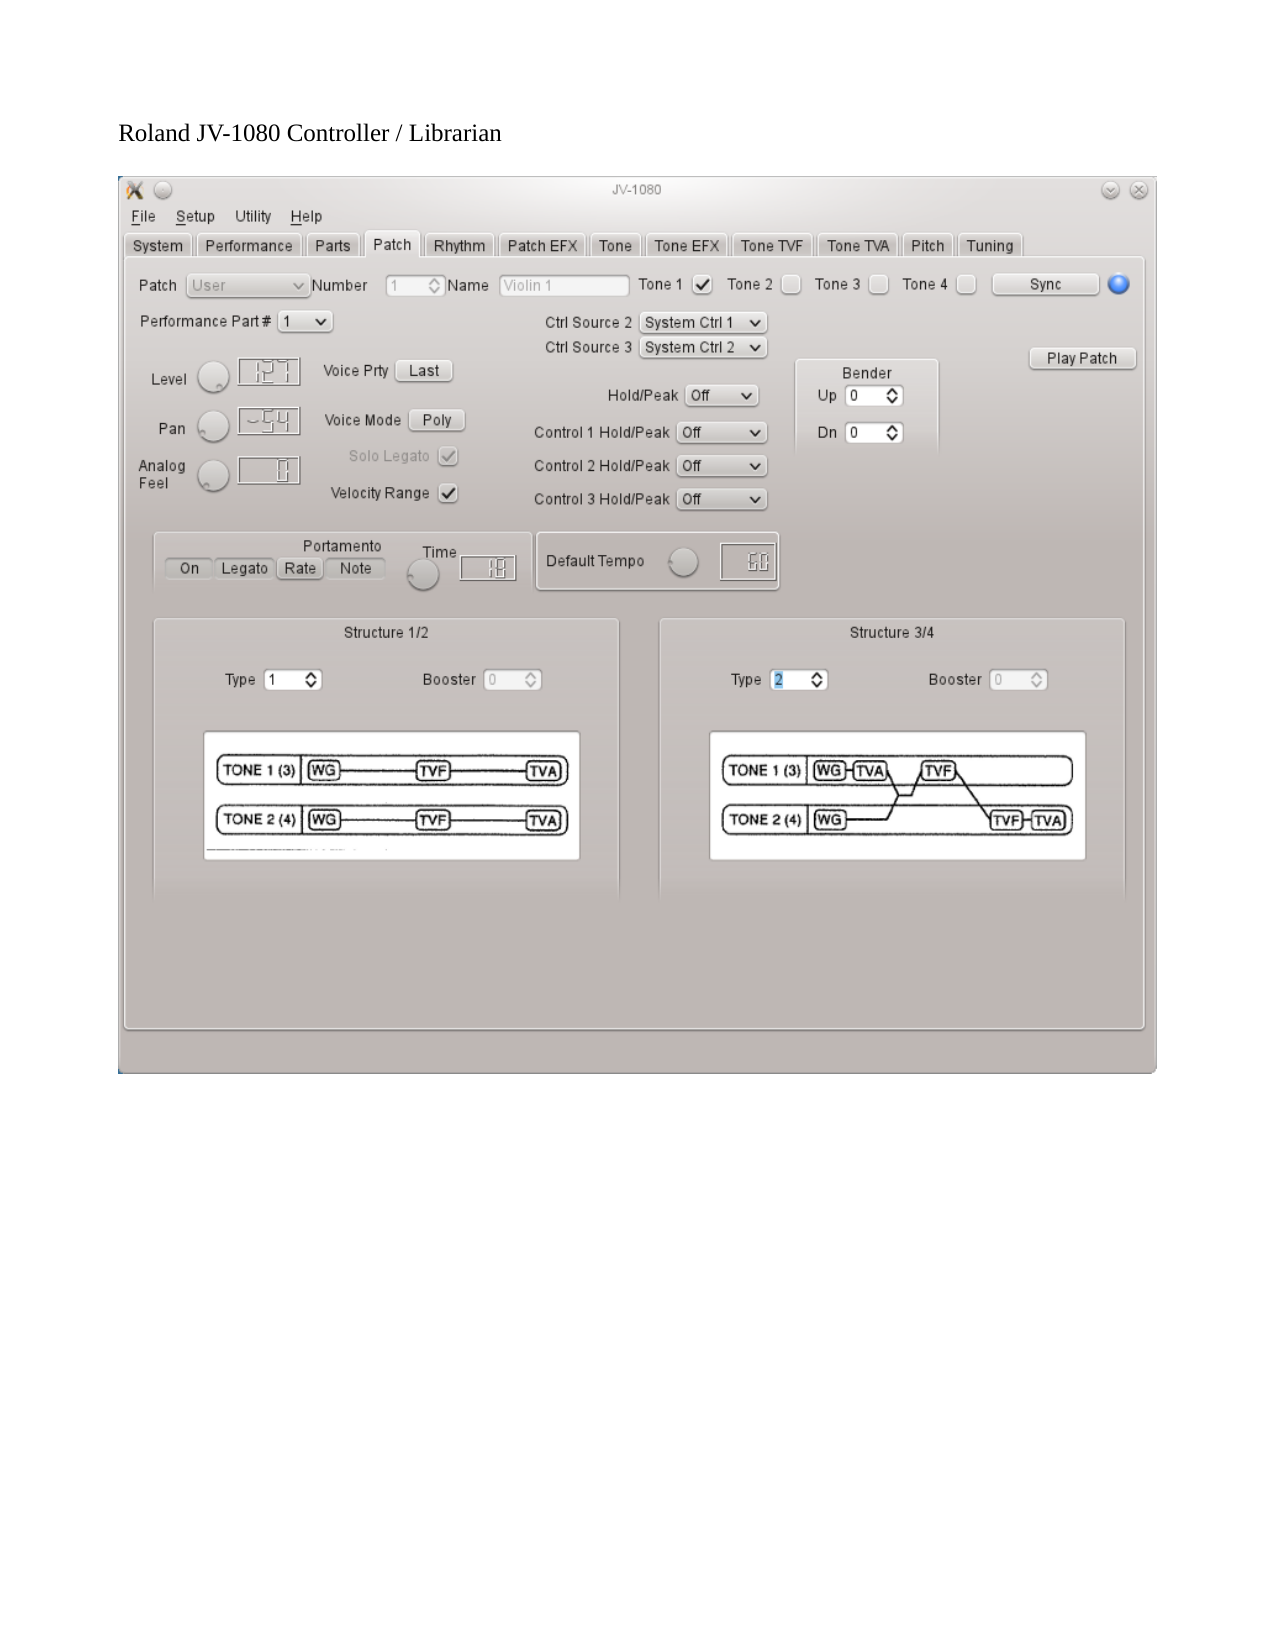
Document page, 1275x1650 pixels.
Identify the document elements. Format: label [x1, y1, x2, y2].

picture [118, 176, 1157, 1074]
